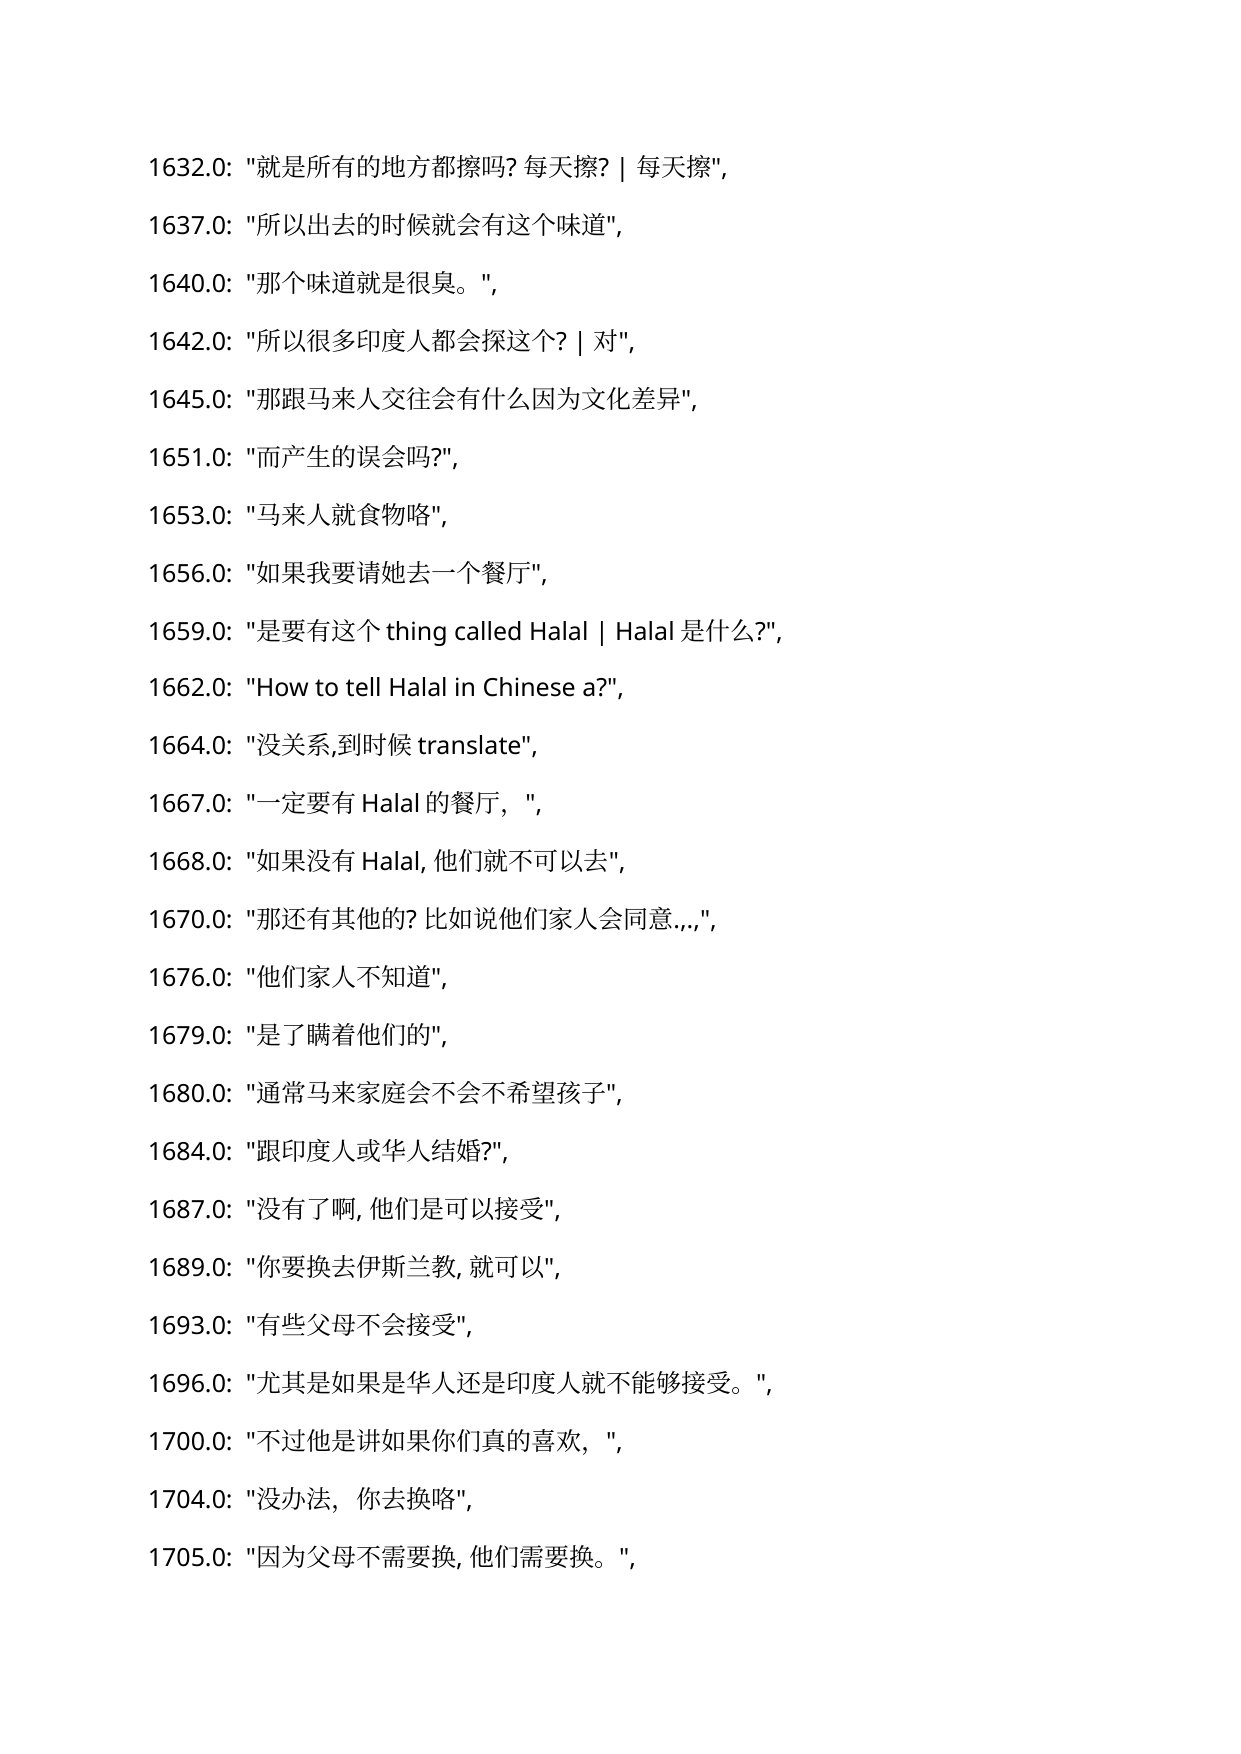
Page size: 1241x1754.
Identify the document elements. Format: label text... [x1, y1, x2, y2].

text 1653.0: "马来人就食物咯", [148, 496, 1093, 532]
text 1696.0: "尤其是如果是华人还是印度人就不能够接受。", [148, 1364, 1093, 1400]
text 1670.0: "那还有其他的? 比如说他们家人会同意.,.,", [148, 900, 1093, 936]
text 1705.0: "因为父母不需要换, 他们需要换。", [148, 1538, 1093, 1574]
text 1637.0: "所以出去的时候就会有这个味道", [148, 206, 1093, 242]
text 1687.0: "没有了啊, 他们是可以接受", [148, 1190, 1093, 1226]
text 1640.0: "那个味道就是很臭。", [148, 264, 1093, 300]
text 1679.0: "是了瞒着他们的", [148, 1016, 1093, 1052]
text 1664.0: "没关系,到时候translate", [148, 726, 1093, 762]
text 1645.0: "那跟马来人交往会有什么因为文化差异", [148, 380, 1093, 416]
text 1659.0: "是要有这个thing called Halal | Halal是什么?", [148, 612, 1093, 648]
text 1693.0: "有些父母不会接受", [148, 1306, 1093, 1342]
text 1680.0: "通常马来家庭会不会不希望孩子", [148, 1074, 1093, 1110]
text 1651.0: "而产生的误会吗?", [148, 438, 1093, 474]
text 1668.0: "如果没有Halal, 他们就不可以去", [148, 842, 1093, 878]
text 1676.0: "他们家人不知道", [148, 958, 1093, 994]
text 1684.0: "跟印度人或华人结婚?", [148, 1132, 1093, 1168]
text 1632.0: "就是所有的地方都擦吗? 每天擦? | 每天擦", [148, 148, 1093, 184]
text 1667.0: "一定要有Halal的餐厅，", [148, 784, 1093, 820]
text 1656.0: "如果我要请她去一个餐厅", [148, 554, 1093, 590]
text 1662.0: "How to tell Halal in Chinese a?", [148, 670, 1093, 704]
text 1700.0: "不过他是讲如果你们真的喜欢，", [148, 1422, 1093, 1458]
text 1642.0: "所以很多印度人都会探这个? | 对", [148, 322, 1093, 358]
text 1689.0: "你要换去伊斯兰教, 就可以", [148, 1248, 1093, 1284]
text 1704.0: "没办法，你去换咯", [148, 1480, 1093, 1516]
